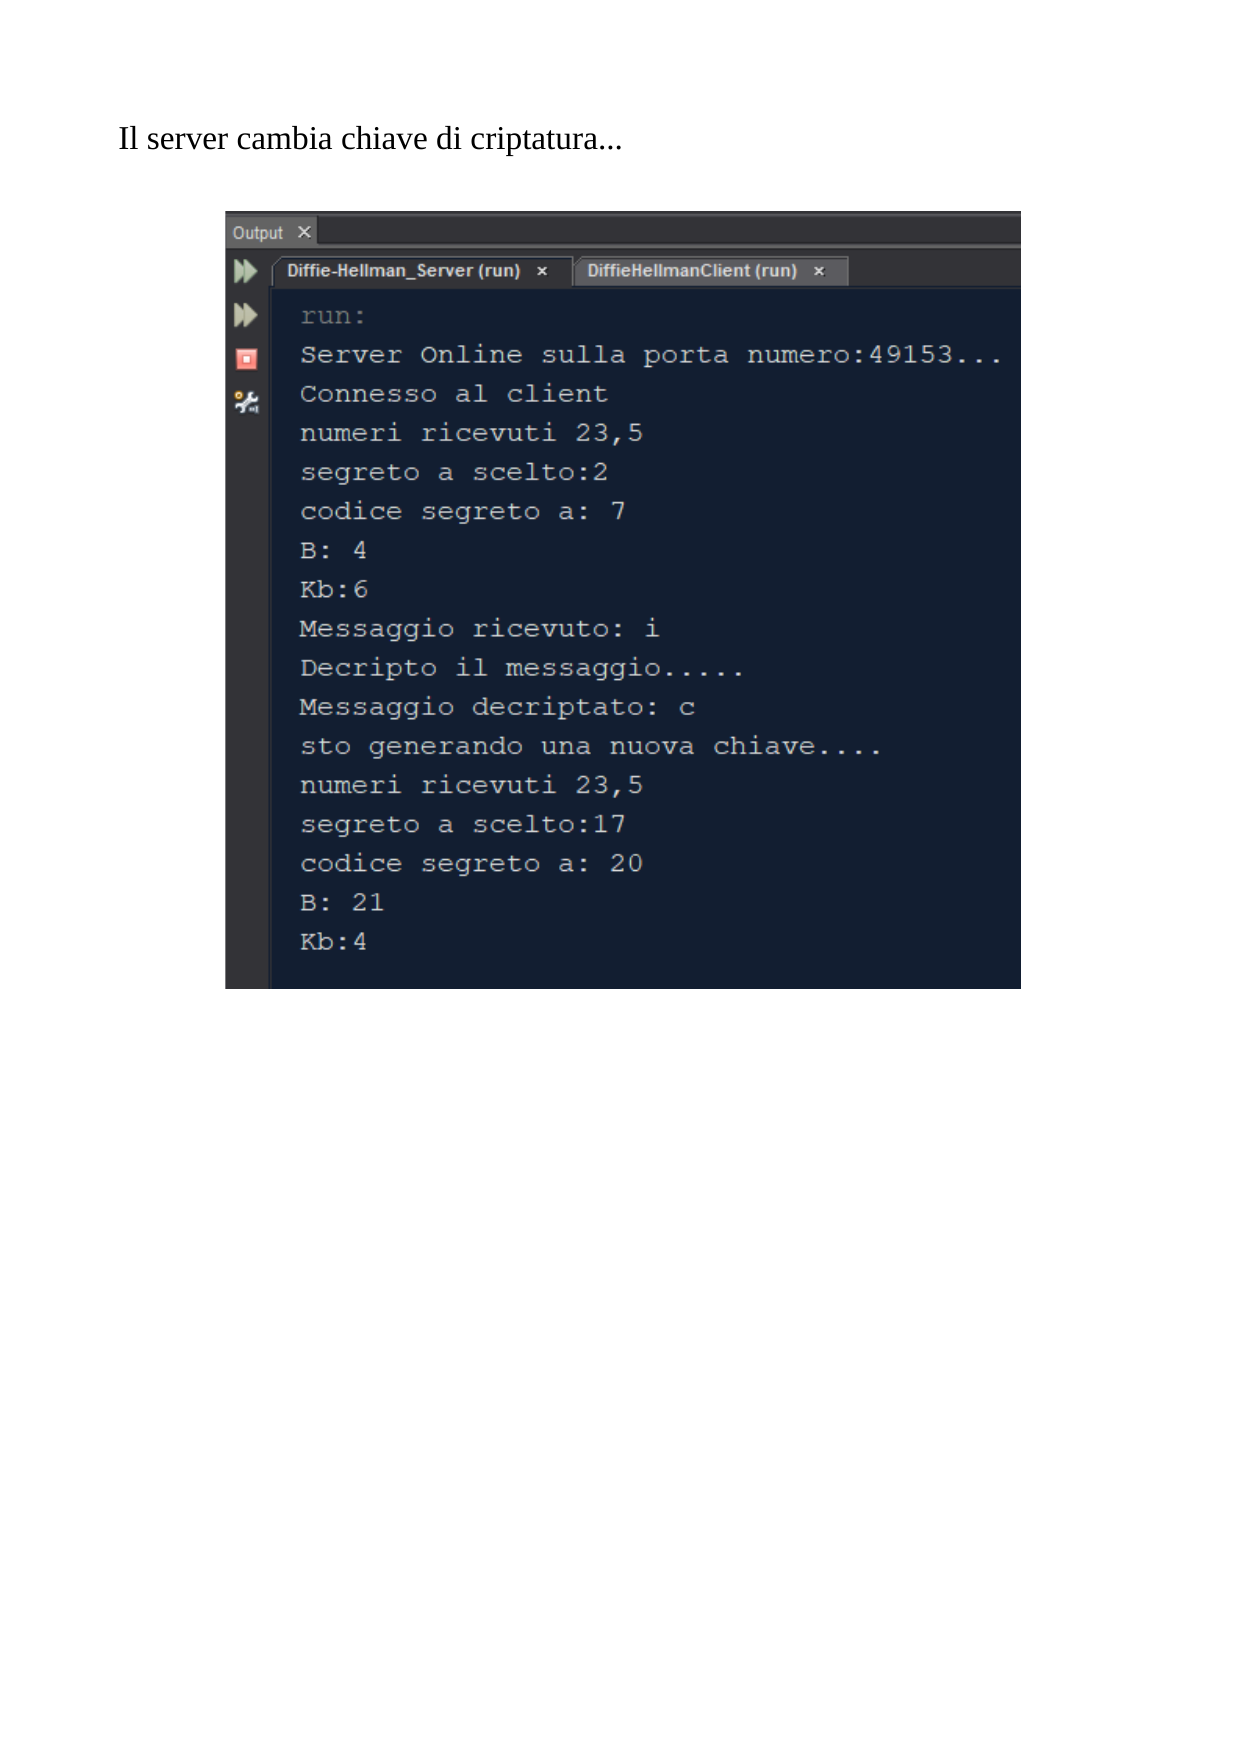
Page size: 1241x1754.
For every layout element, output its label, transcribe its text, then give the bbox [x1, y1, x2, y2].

picture [225, 211, 1021, 989]
text Il server cambia chiave di criptatura... [118, 118, 1122, 156]
